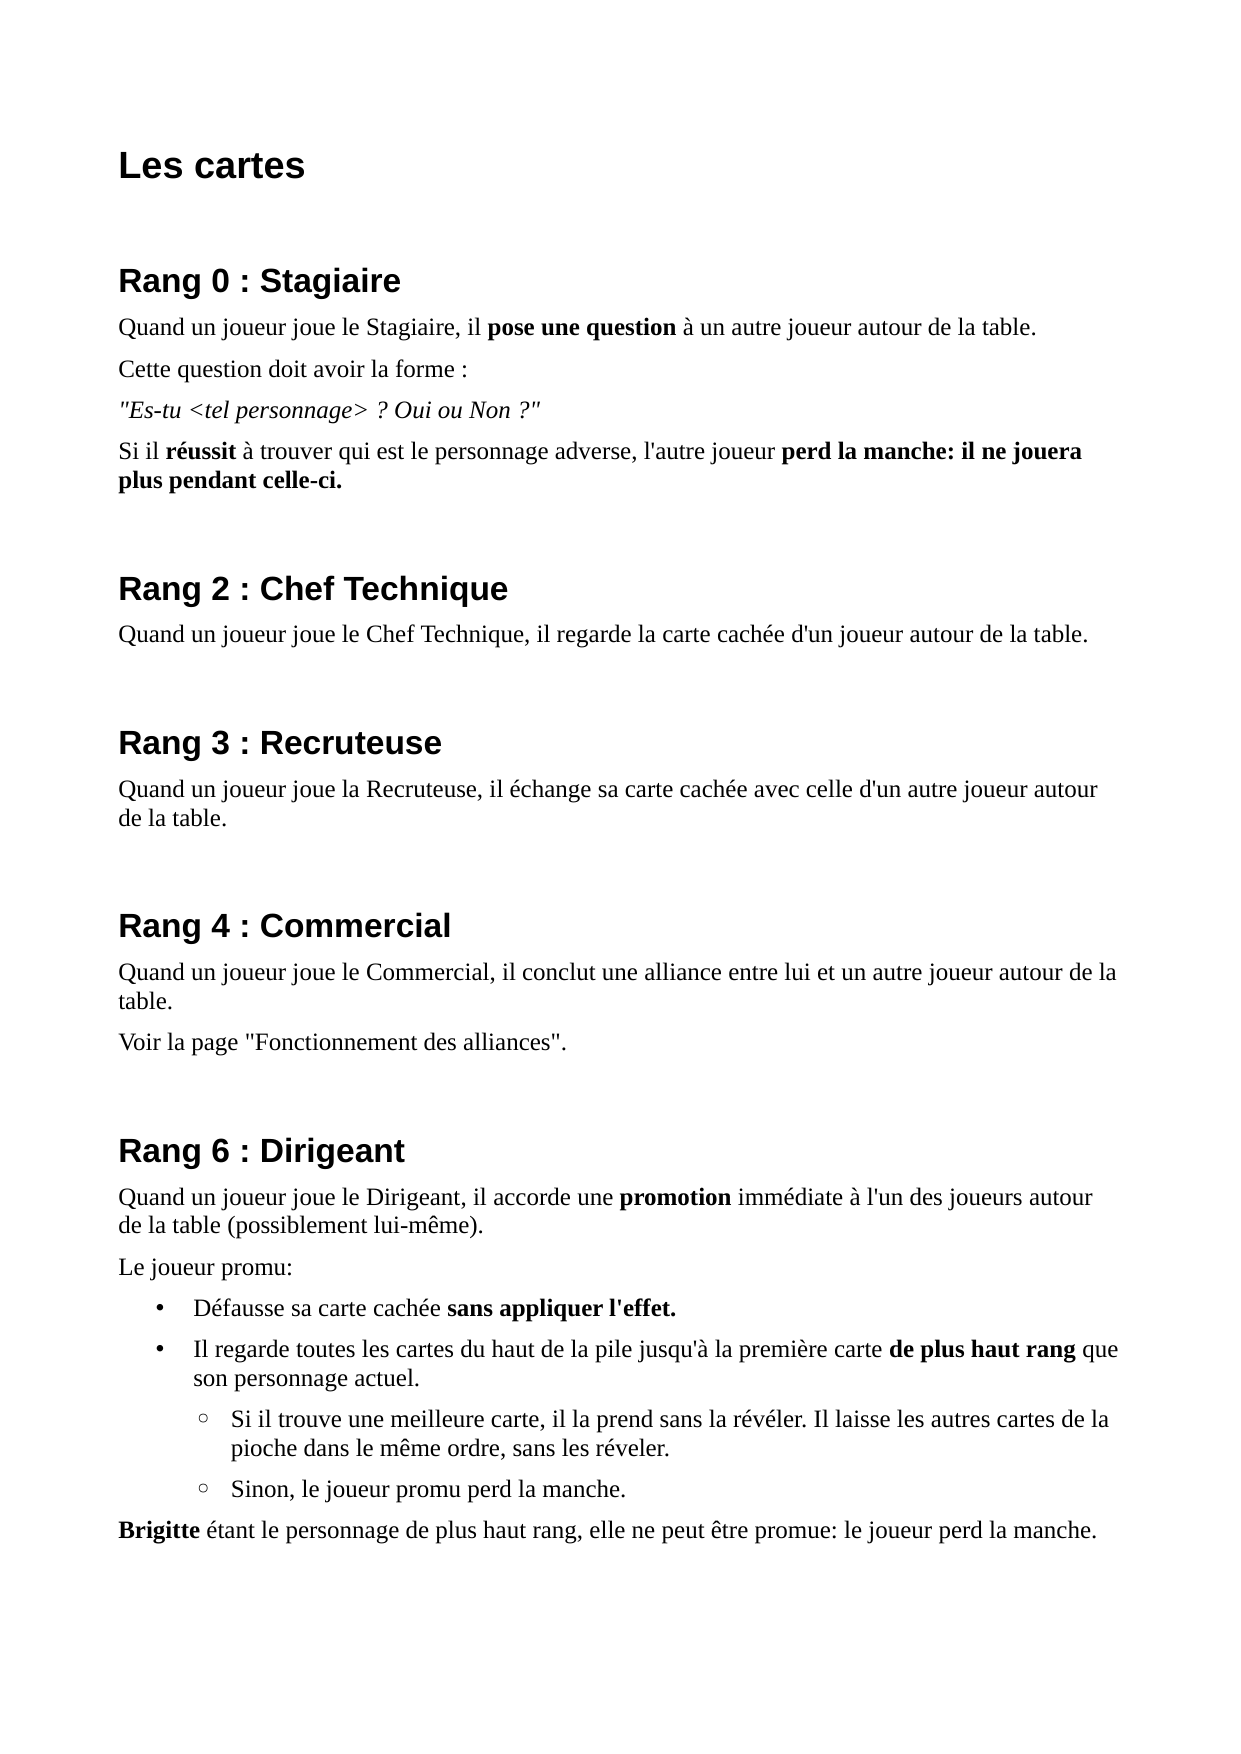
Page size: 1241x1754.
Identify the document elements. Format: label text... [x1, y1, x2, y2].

list Sinon, le joueur promu perd la manche. [193, 1474, 1122, 1503]
subtitle Rang 3 : Recruteuse [118, 723, 1122, 761]
subtitle Rang 2 : Chef Technique [118, 568, 1122, 607]
text Quand un joueur joue le Stagiaire, il pose une question à un autre joueur autour de la table. [118, 312, 1122, 341]
text Cette question doit avoir la forme : [118, 354, 1122, 382]
list Il regarde toutes les cartes du haut de la pile jusqu'à la première carte de plus haut rang que son personnage actuel. [156, 1334, 1122, 1392]
text Brigitte étant le personnage de plus haut rang, elle ne peut être promue: le joueur perd la manche. [118, 1515, 1122, 1544]
text Quand un joueur joue le Dirigeant, il accorde une promotion immédiate à l'un des joueurs autour de la table (possiblement lui-même). [118, 1182, 1122, 1239]
text Le joueur promu: [118, 1252, 1122, 1280]
subtitle Rang 0 : Stagiaire [118, 261, 1122, 300]
subtitle Rang 6 : Dirigeant [118, 1131, 1122, 1169]
text Quand un joueur joue la Recruteuse, il échange sa carte cachée avec celle d'un autre joueur autour de la table. [118, 774, 1122, 831]
list Si il trouve une meilleure carte, il la prend sans la révéler. Il laisse les autres cartes de la pioche dans le même ordre, sans les réveler. [193, 1404, 1122, 1462]
text Quand un joueur joue le Commercial, il conclut une alliance entre lui et un autre joueur autour de la table. [118, 957, 1122, 1015]
text Si il réussit à trouver qui est le personnage adverse, l'autre joueur perd la manche: il ne jouera plus pendant celle-ci. [118, 436, 1122, 494]
text Quand un joueur joue le Chef Technique, il regarde la carte cachée d'un joueur autour de la table. [118, 619, 1122, 648]
text "Es-tu <tel personnage> ? Oui ou Non ?" [118, 395, 1122, 424]
list Défausse sa carte cachée sans appliquer l'effet. [156, 1293, 1122, 1322]
text Voir la page "Fonctionnement des alliances". [118, 1027, 1122, 1056]
subtitle Les cartes [118, 143, 1122, 187]
subtitle Rang 4 : Commercial [118, 906, 1122, 945]
